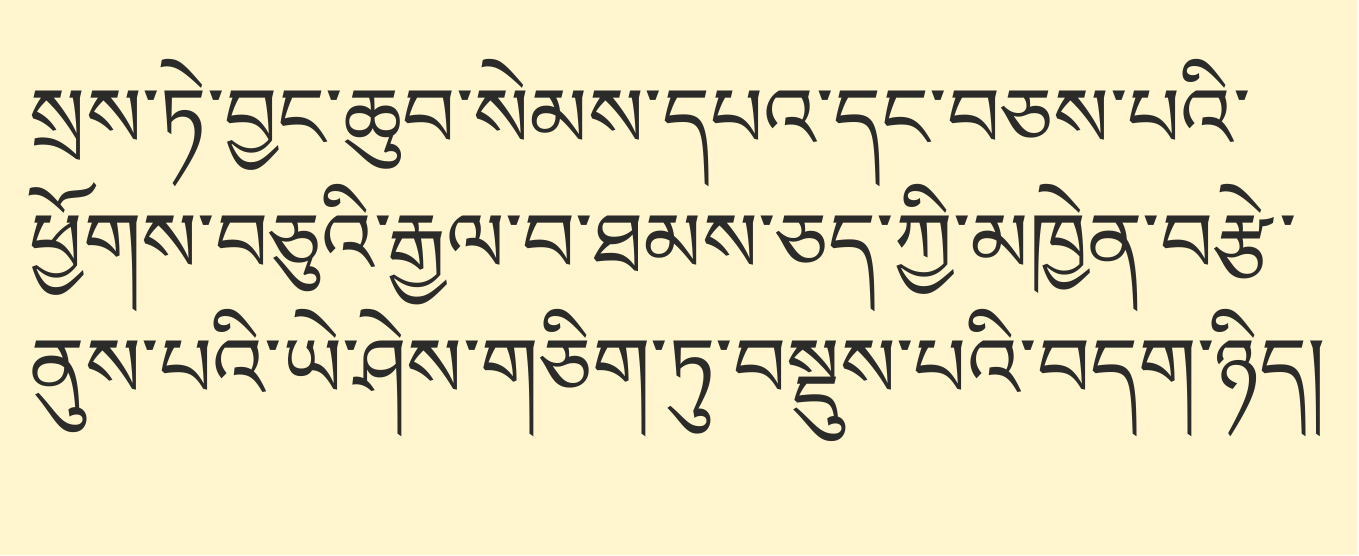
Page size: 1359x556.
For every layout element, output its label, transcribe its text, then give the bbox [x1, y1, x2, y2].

text སྲས་ཏེ་བྱང་ཆུབ་སེམས་དཔའ་དང་བཅས་པའི་ཕྱོགས་བཅུའི་རྒྱལ་བ་ཐམས་ཅད་ཀྱི་མཁྱེན་བརྩེ་ནུས་པའི་ཡེ་ཤེས་གཅིག་ཏུ་བསྡུས་པའི་བདག་ཉིད། [29, 73, 1346, 431]
